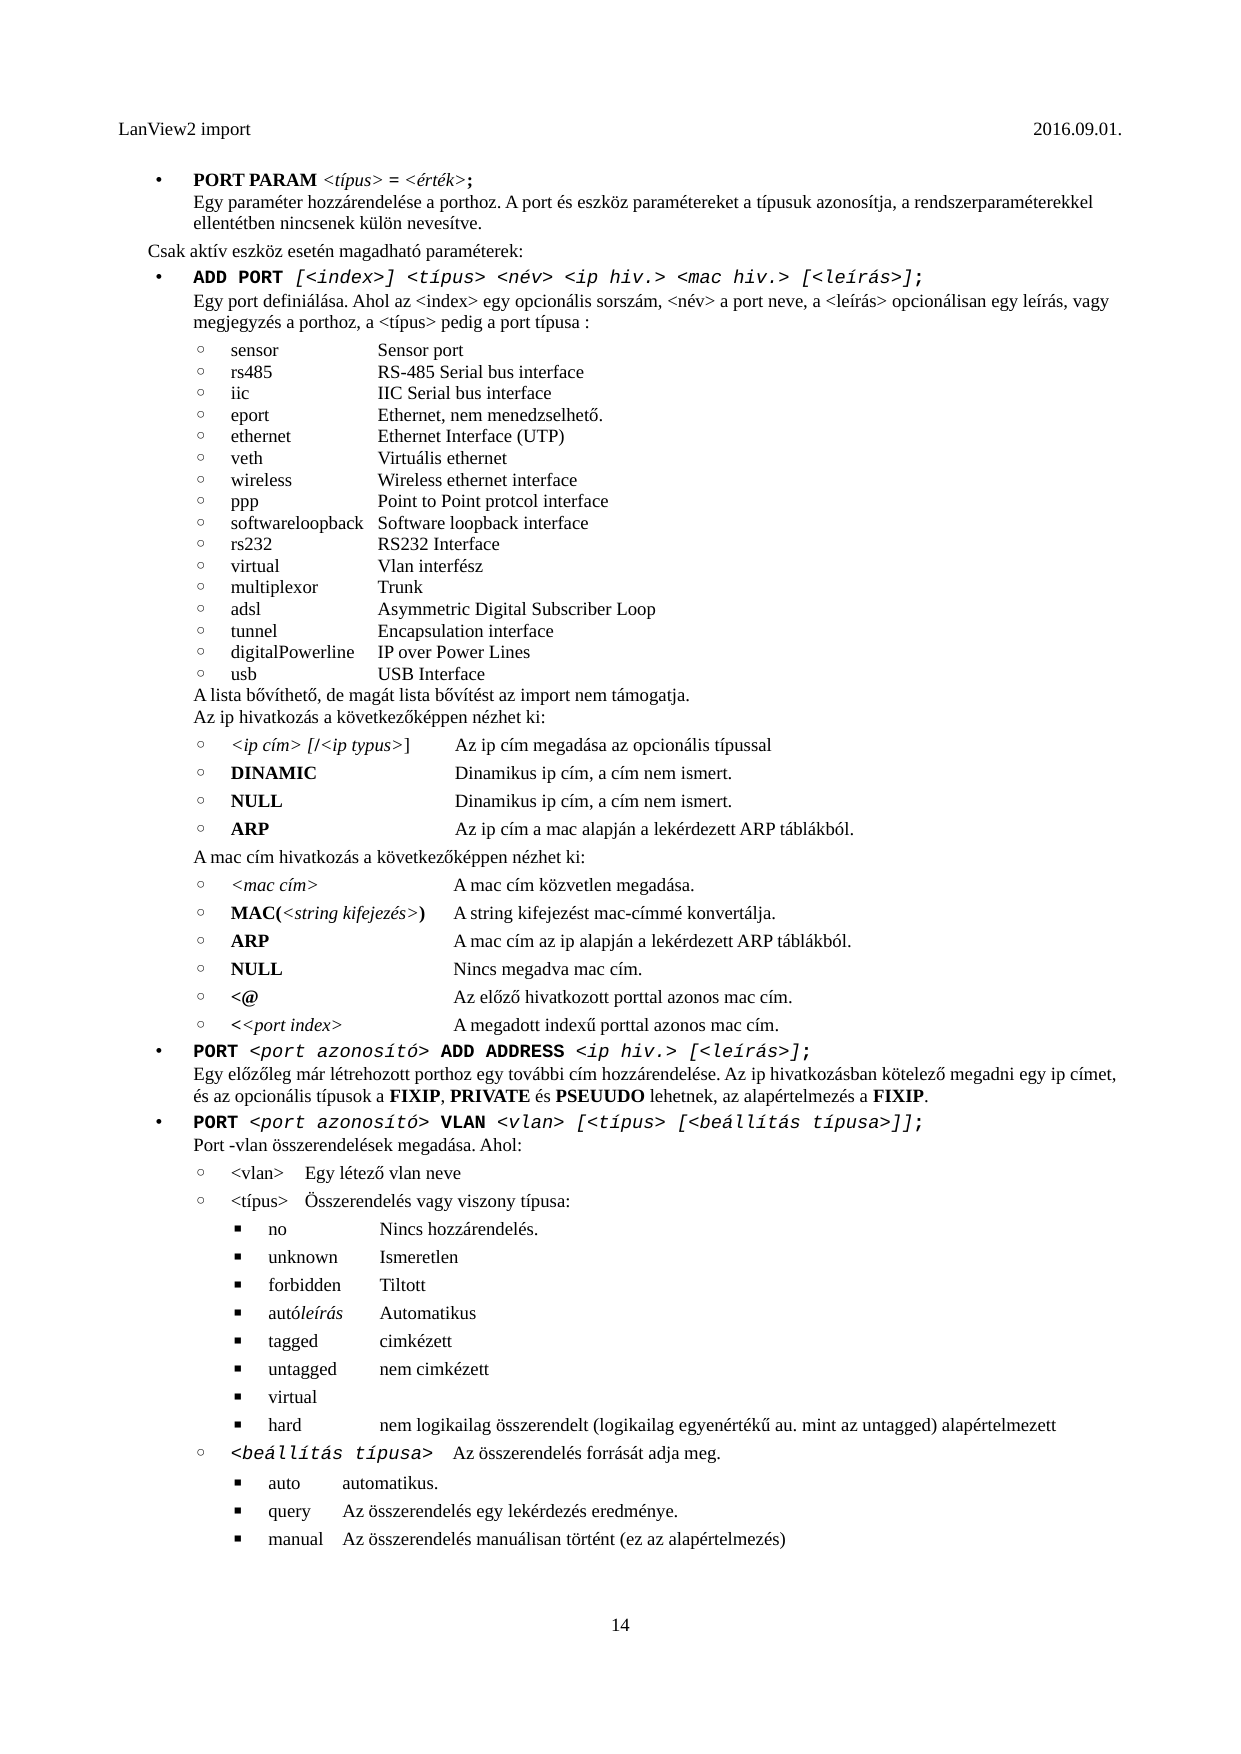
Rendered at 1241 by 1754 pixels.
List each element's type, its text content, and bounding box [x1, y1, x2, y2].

list hard nem logikailag összerendelt (logikailag egyenértékű au. mint az untagged) alapértelmezett [231, 1414, 1122, 1436]
list <ip cím> [/<ip typus>] Az ip cím megadása az opcionális típussal [193, 734, 1122, 755]
list ethernet Ethernet Interface (UTP) [193, 425, 1122, 447]
list iic IIC Serial bus interface [193, 382, 1122, 404]
list <mac cím> A mac cím közvetlen megadása. [193, 874, 1122, 895]
list eport Ethernet, nem menedzselhető. [193, 404, 1122, 425]
list forbidden Tiltott [231, 1274, 1122, 1296]
list <<port index> A megadott indexű porttal azonos mac cím. [193, 1014, 1122, 1036]
list adsl Asymmetric Digital Subscriber Loop [193, 598, 1122, 619]
list ADD PORT [<index>] <típus> <név> <ip hiv.> <mac hiv.> [<leírás>]; Egy port definiálása. Ahol az <index> egy opcionális sorszám, <név> a port neve, a <leírás> opcionálisan egy leírás, vagy megjegyzés a porthoz, a <típus> pedig a port típusa : [156, 268, 1122, 333]
list digitalPowerline IP over Power Lines [193, 641, 1122, 663]
list PORT <port azonosító> ADD ADDRESS <ip hiv.> [<leírás>]; Egy előzőleg már létrehozott porthoz egy további cím hozzárendelése. Az ip hivatkozásban kötelező megadni egy ip címet, és az opcionális típusok a FIXIP, PRIVATE és PSEUUDO lehetnek, az alapértelmezés a FIXIP. [156, 1042, 1122, 1106]
list manual Az összerendelés manuálisan történt (ez az alapértelmezés) [231, 1528, 1122, 1549]
list A lista bővíthető, de magát lista bővítést az import nem támogatja. Az ip hivatkozás a következőképpen nézhet ki: [156, 684, 1122, 727]
list sensor Sensor port [193, 339, 1122, 361]
list DINAMIC Dinamikus ip cím, a cím nem ismert. [193, 762, 1122, 783]
list unknown Ismeretlen [231, 1246, 1122, 1268]
list ppp Point to Point protcol interface [193, 490, 1122, 512]
list autóleírás Automatikus [231, 1302, 1122, 1324]
list NULL Nincs megadva mac cím. [193, 958, 1122, 979]
list tunnel Encapsulation interface [193, 619, 1122, 641]
list tagged cimkézett [231, 1330, 1122, 1352]
list softwareloopback Software loopback interface [193, 512, 1122, 533]
list no Nincs hozzárendelés. [231, 1218, 1122, 1240]
list A mac cím hivatkozás a következőképpen nézhet ki: [156, 846, 1122, 867]
list rs485 RS-485 Serial bus interface [193, 361, 1122, 382]
list ARP Az ip cím a mac alapján a lekérdezett ARP táblákból. [193, 818, 1122, 839]
list veth Virtuális ethernet [193, 447, 1122, 468]
list ARP A mac cím az ip alapján a lekérdezett ARP táblákból. [193, 930, 1122, 951]
list wireless Wireless ethernet interface [193, 468, 1122, 490]
list <beállítás típusa> Az összerendelés forrását adja meg. [193, 1442, 1122, 1465]
list auto automatikus. [231, 1472, 1122, 1493]
list PORT PARAM <típus> = <érték>; Egy paraméter hozzárendelése a porthoz. A port és eszköz paramétereket a típusuk azonosítja, a rendszerparaméterekkel ellentétben nincsenek külön nevesítve. [156, 169, 1122, 234]
list query Az összerendelés egy lekérdezés eredménye. [231, 1500, 1122, 1521]
list multiplexor Trunk [193, 576, 1122, 598]
list rs232 RS232 Interface [193, 533, 1122, 555]
list <@ Az előző hivatkozott porttal azonos mac cím. [193, 986, 1122, 1007]
list virtual Vlan interfész [193, 555, 1122, 576]
text Csak aktív eszköz esetén magadható paraméterek: [118, 240, 1122, 262]
list NULL Dinamikus ip cím, a cím nem ismert. [193, 790, 1122, 811]
list <típus> Összerendelés vagy viszony típusa: [193, 1190, 1122, 1212]
list MAC(<string kifejezés>) A string kifejezést mac-címmé konvertálja. [193, 902, 1122, 923]
list virtual [231, 1386, 1122, 1408]
list usb USB Interface [193, 663, 1122, 684]
list untagged nem cimkézett [231, 1358, 1122, 1380]
list <vlan> Egy létező vlan neve [193, 1162, 1122, 1184]
list PORT <port azonosító> VLAN <vlan> [<típus> [<beállítás típusa>]]; Port -vlan összerendelések megadása. Ahol: [156, 1113, 1122, 1156]
